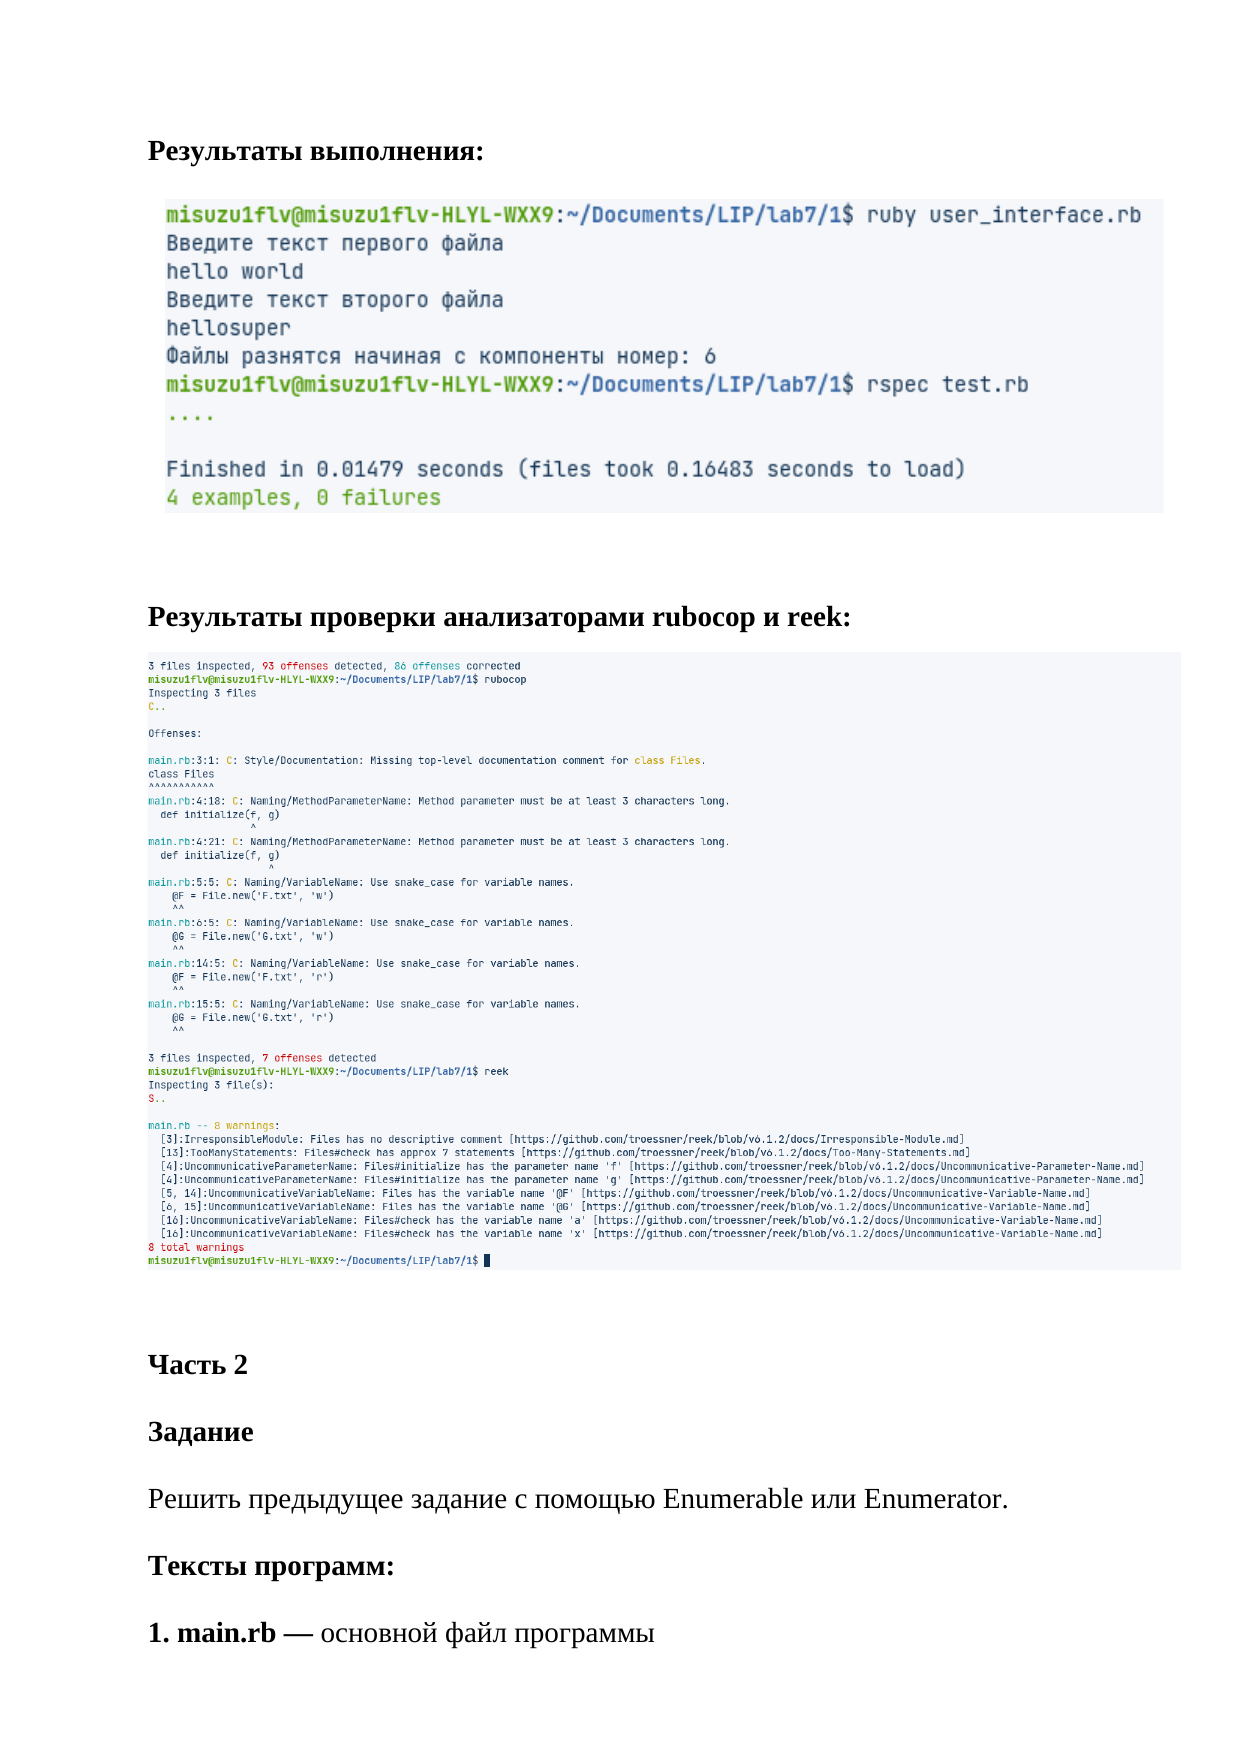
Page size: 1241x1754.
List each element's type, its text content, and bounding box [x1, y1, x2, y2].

picture [147, 652, 1182, 1270]
text Задание [148, 1414, 1181, 1448]
text Часть 2 [148, 1347, 1181, 1381]
text 1. main.rb — основной файл программы [148, 1616, 1181, 1649]
text Решить предыдущее задание с помощью Enumerable или Enumerator. [148, 1481, 1181, 1515]
picture [165, 199, 1164, 513]
text Тексты программ: [148, 1548, 1181, 1582]
text Результаты проверки анализаторами rubocop и reek: [148, 599, 1181, 632]
text Результаты выполнения: [148, 133, 1181, 166]
